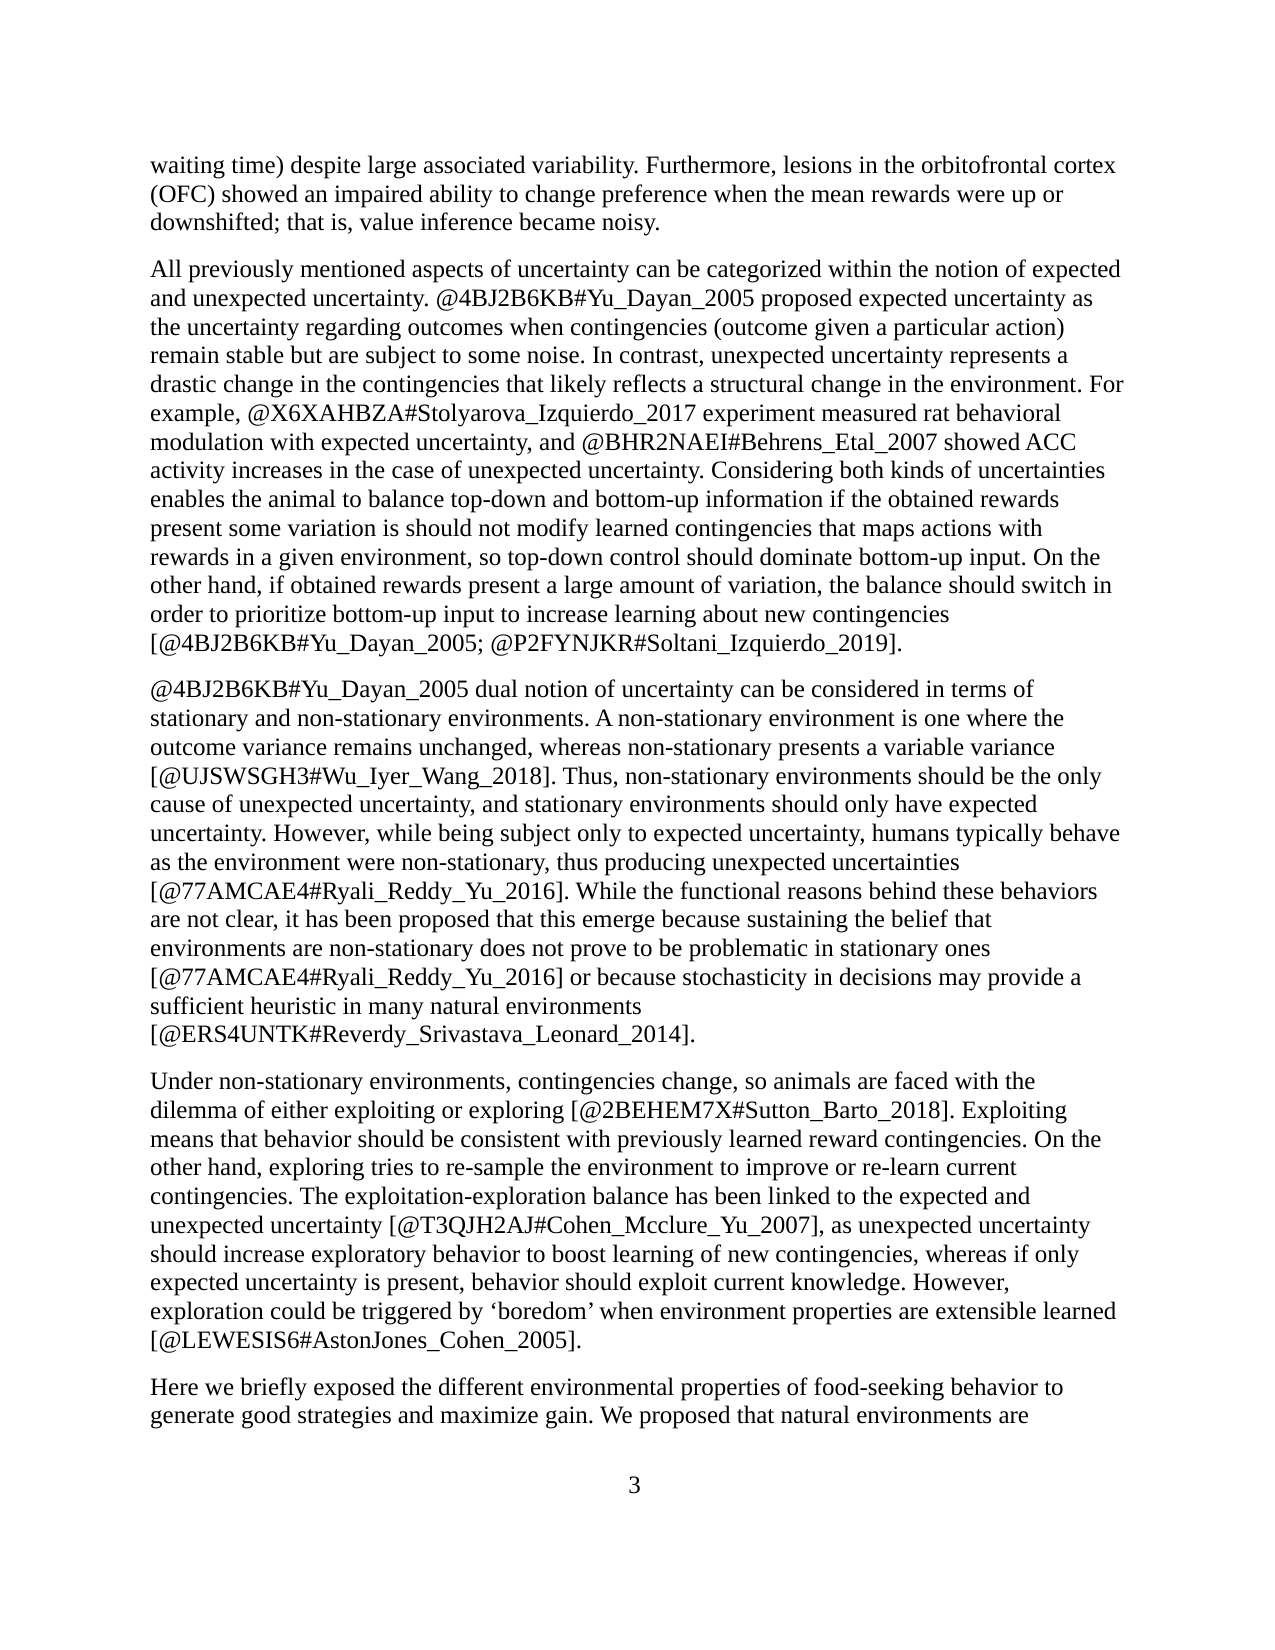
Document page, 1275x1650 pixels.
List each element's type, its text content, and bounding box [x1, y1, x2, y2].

text @4BJ2B6KB#Yu_Dayan_2005 dual notion of uncertainty can be considered in terms of stationary and non-stationary environments. A non-stationary environment is one where the outcome variance remains unchanged, whereas non-stationary presents a variable variance [@UJSWSGH3#Wu_Iyer_Wang_2018]. Thus, non-stationary environments should be the only cause of unexpected uncertainty, and stationary environments should only have expected uncertainty. However, while being subject only to expected uncertainty, humans typically behave as the environment were non-stationary, thus producing unexpected uncertainties [@77AMCAE4#Ryali_Reddy_Yu_2016]. While the functional reasons behind these behaviors are not clear, it has been proposed that this emerge because sustaining the belief that environments are non-stationary does not prove to be problematic in stationary ones [@77AMCAE4#Ryali_Reddy_Yu_2016] or because stochasticity in decisions may provide a sufficient heuristic in many natural environments [@ERS4UNTK#Reverdy_Srivastava_Leonard_2014]. [150, 674, 1125, 1048]
text All previously mentioned aspects of uncertainty can be categorized within the notion of expected and unexpected uncertainty. @4BJ2B6KB#Yu_Dayan_2005 proposed expected uncertainty as the uncertainty regarding outcomes when contingencies (outcome given a particular action) remain stable but are subject to some noise. In contrast, unexpected uncertainty represents a drastic change in the contingencies that likely reflects a structural change in the environment. For example, @X6XAHBZA#Stolyarova_Izquierdo_2017 experiment measured rat behavioral modulation with expected uncertainty, and @BHR2NAEI#Behrens_Etal_2007 showed ACC activity increases in the case of unexpected uncertainty. Considering both kinds of uncertainties enables the animal to balance top-down and bottom-up information if the obtained rewards present some variation is should not modify learned contingencies that maps actions with rewards in a given environment, so top-down control should dominate bottom-up input. On the other hand, if obtained rewards present a large amount of variation, the balance should switch in order to prioritize bottom-up input to increase learning about new contingencies [@4BJ2B6KB#Yu_Dayan_2005; @P2FYNJKR#Soltani_Izquierdo_2019]. [150, 254, 1125, 657]
text Under non-stationary environments, contingencies change, so animals are faced with the dilemma of either exploiting or exploring [@2BEHEM7X#Sutton_Barto_2018]. Exploiting means that behavior should be consistent with previously learned reward contingencies. On the other hand, exploring tries to re-sample the environment to improve or re-learn current contingencies. The exploitation-exploration balance has been linked to the expected and unexpected uncertainty [@T3QJH2AJ#Cohen_Mcclure_Yu_2007], as unexpected uncertainty should increase exploratory behavior to boost learning of new contingencies, whereas if only expected uncertainty is present, behavior should exploit current knowledge. However, exploration could be triggered by ‘boredom’ when environment properties are extensible learned [@LEWESIS6#AstonJones_Cohen_2005]. [150, 1066, 1125, 1354]
text Here we briefly exposed the different environmental properties of food-seeking behavior to generate good strategies and maximize gain. We proposed that natural environments are [150, 1372, 1125, 1429]
text waiting time) despite large associated variability. Furthermore, lesions in the orbitofrontal cortex (OFC) showed an impaired ability to change preference when the mean rewards were up or downshifted; that is, value inference became noisy. [150, 150, 1125, 236]
